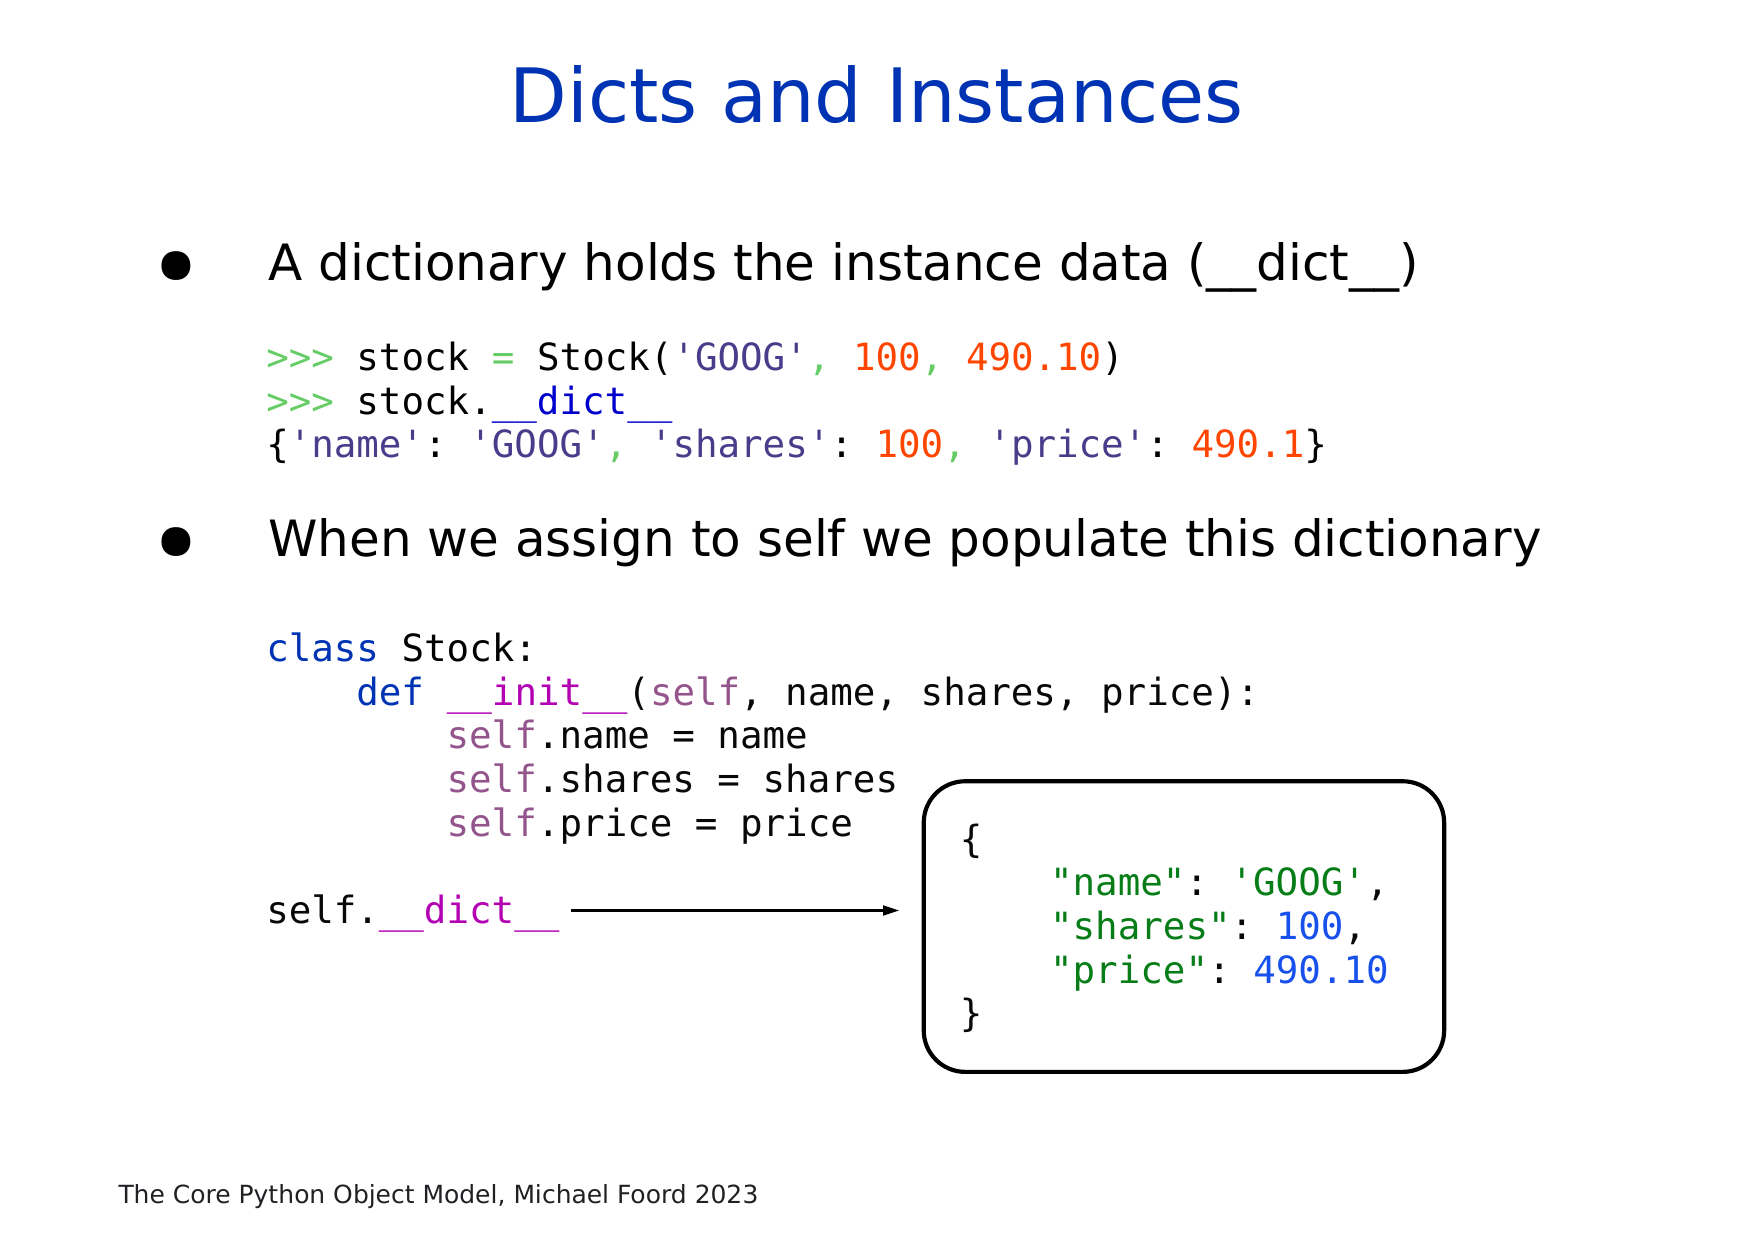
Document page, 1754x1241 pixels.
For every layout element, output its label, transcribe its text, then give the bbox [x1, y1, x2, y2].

text self.__dict__ [266, 889, 921, 932]
text self.__dict__ [1447, 889, 1636, 932]
text >>> stock.__dict__ [266, 379, 1636, 423]
list A dictionary holds the instance data (__dict__) [156, 234, 1636, 292]
list When we assign to self we populate this dictionary [156, 510, 1636, 568]
text class Stock: def __init__(self, name, shares, price): self.name = name self.shares = shares self.price = price [266, 627, 1636, 845]
text Dicts and Instances [118, 53, 1636, 140]
text >>> stock = Stock('GOOG', 100, 490.10) [266, 336, 1636, 379]
text self.__dict__ [926, 889, 1442, 932]
text {'name': 'GOOG', 'shares': 100, 'price': 490.1} [266, 423, 1636, 467]
